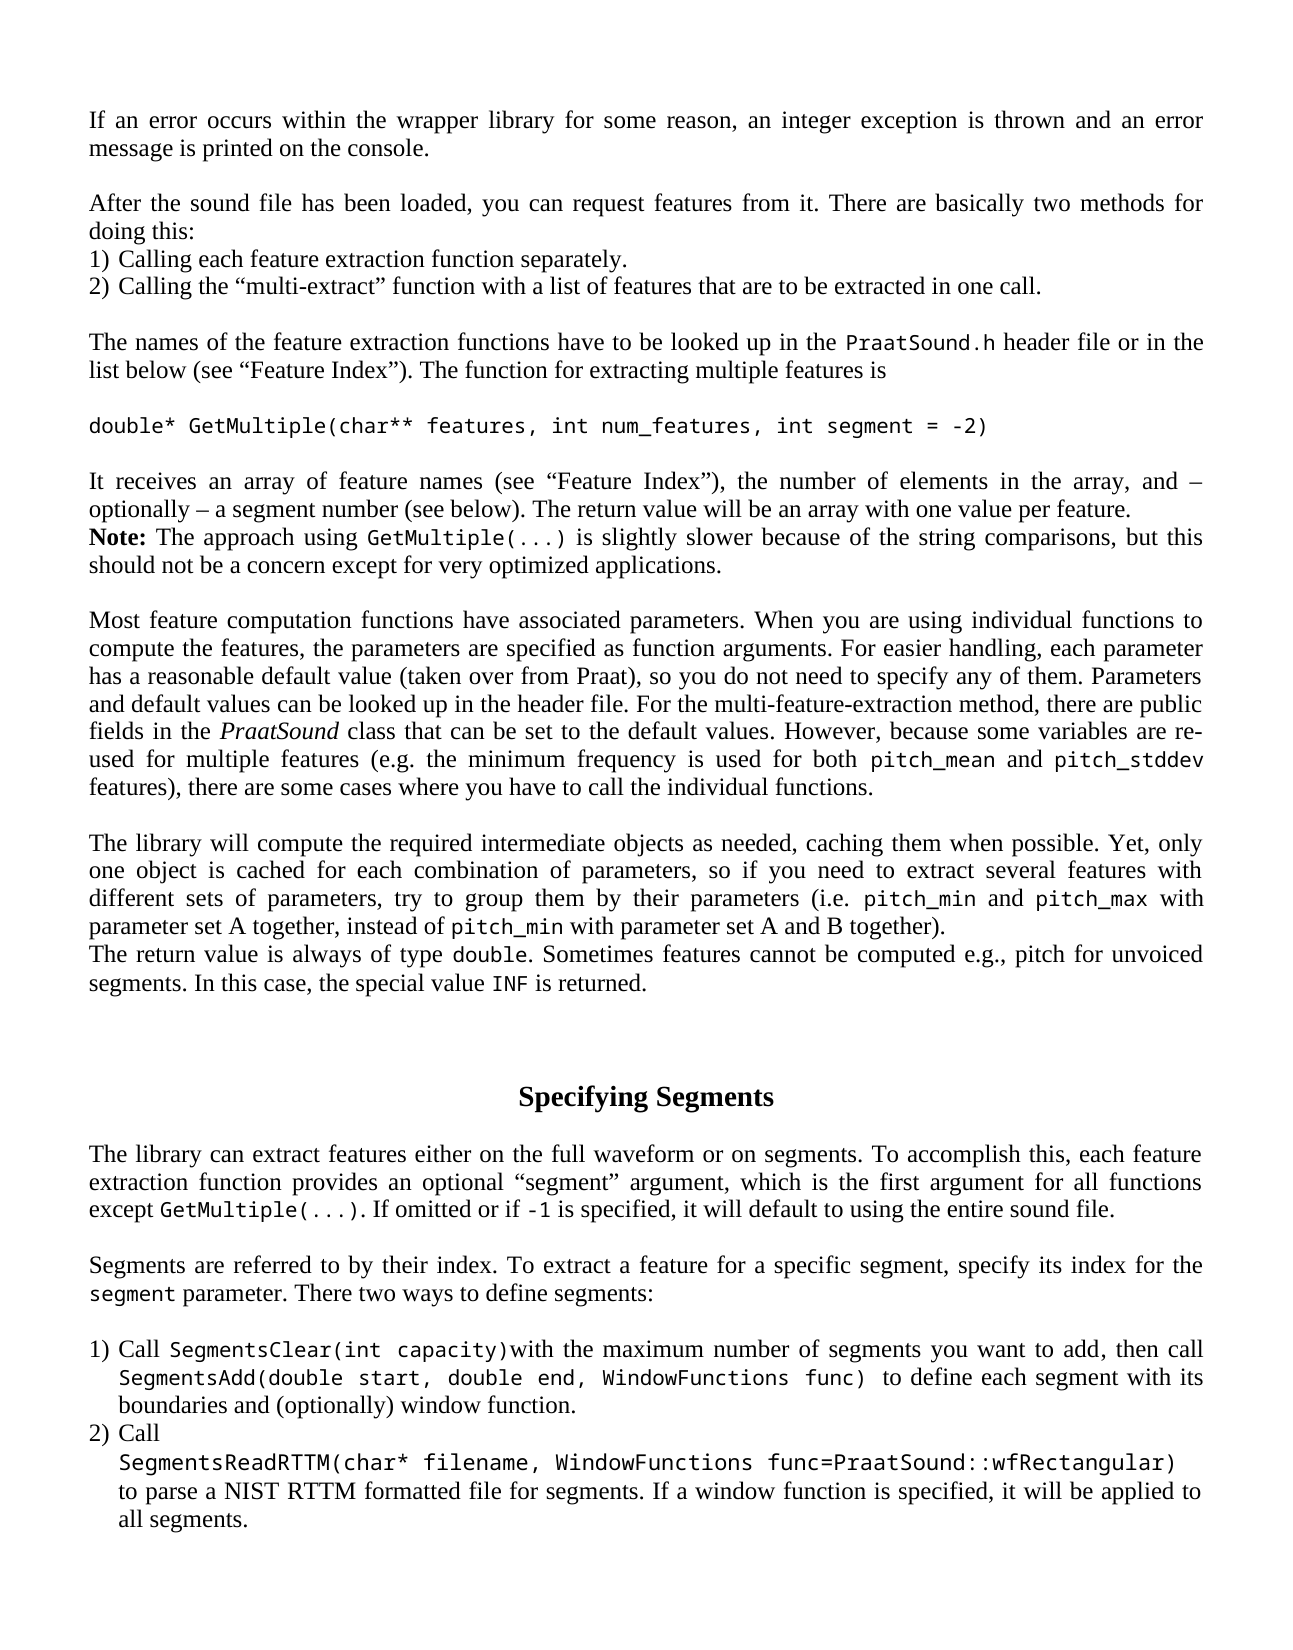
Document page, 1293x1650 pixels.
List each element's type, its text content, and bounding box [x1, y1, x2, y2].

text Note: The approach using GetMultiple(...) is slightly slower because of the string comparisons, but this should not be a concern except for very optimized applications. [88, 523, 1204, 579]
text If an error occurs within the wrapper library for some reason, an integer exception is thrown and an error message is printed on the console. [88, 106, 1204, 162]
list Calling each feature extraction function separately. [88, 245, 1204, 272]
text double* GetMultiple(char** features, int num_features, int segment = -2) [88, 412, 1204, 440]
text Specifying Segments [88, 1080, 1204, 1112]
text Segments are referred to by their index. To extract a feature for a specific segment, specify its index for the segment parameter. There two ways to define segments: [88, 1252, 1204, 1307]
list Calling the “multi-extract” function with a list of features that are to be extracted in one call. [88, 272, 1204, 300]
text The library can extract features either on the full waveform or on segments. To accomplish this, each feature extraction function provides an optional “segment” argument, which is the first argument for all functions except GetMultiple(...). If omitted or if -1 is specified, it will default to using the entire sound file. [88, 1140, 1204, 1224]
text Most feature computation functions have associated parameters. When you are using individual functions to compute the features, the parameters are specified as function arguments. For easier handling, each parameter has a reasonable default value (taken over from Praat), so you do not need to specify any of them. Parameters and default values can be looked up in the header file. For the multi-feature-extraction method, there are public fields in the PraatSound class that can be set to the default values. However, because some variables are re-used for multiple features (e.g. the minimum frequency is used for both pitch_mean and pitch_stddev features), there are some cases where you have to call the individual functions. [88, 607, 1204, 801]
text It receives an array of feature names (see “Feature Index”), the number of elements in the array, and – optionally – a segment number (see below). The return value will be an array with one value per feature. [88, 467, 1204, 523]
text The names of the feature extraction functions have to be looked up in the PraatSound.h header file or in the list below (see “Feature Index”). The function for extracting multiple features is [88, 328, 1204, 384]
text The return value is always of type double. Sometimes features cannot be computed e.g., pitch for unvoiced segments. In this case, the special value INF is returned. [88, 941, 1204, 997]
list Call SegmentsClear(int capacity)with the maximum number of segments you want to add, then call SegmentsAdd(double start, double end, WindowFunctions func) to define each segment with its boundaries and (optionally) window function. [88, 1335, 1204, 1419]
list Call SegmentsReadRTTM(char* filename, WindowFunctions func=PraatSound::wfRectangular) to parse a NIST RTTM formatted file for segments. If a window function is specified, it will be applied to all segments. [88, 1419, 1204, 1532]
text The library will compute the required intermediate objects as needed, caching them when possible. Yet, only one object is cached for each combination of parameters, so if you need to extract several features with different sets of parameters, try to group them by their parameters (i.e. pitch_min and pitch_max with parameter set A together, instead of pitch_min with parameter set A and B together). [88, 829, 1204, 941]
text After the sound file has been loaded, you can request features from it. There are basically two methods for doing this: [88, 189, 1204, 245]
